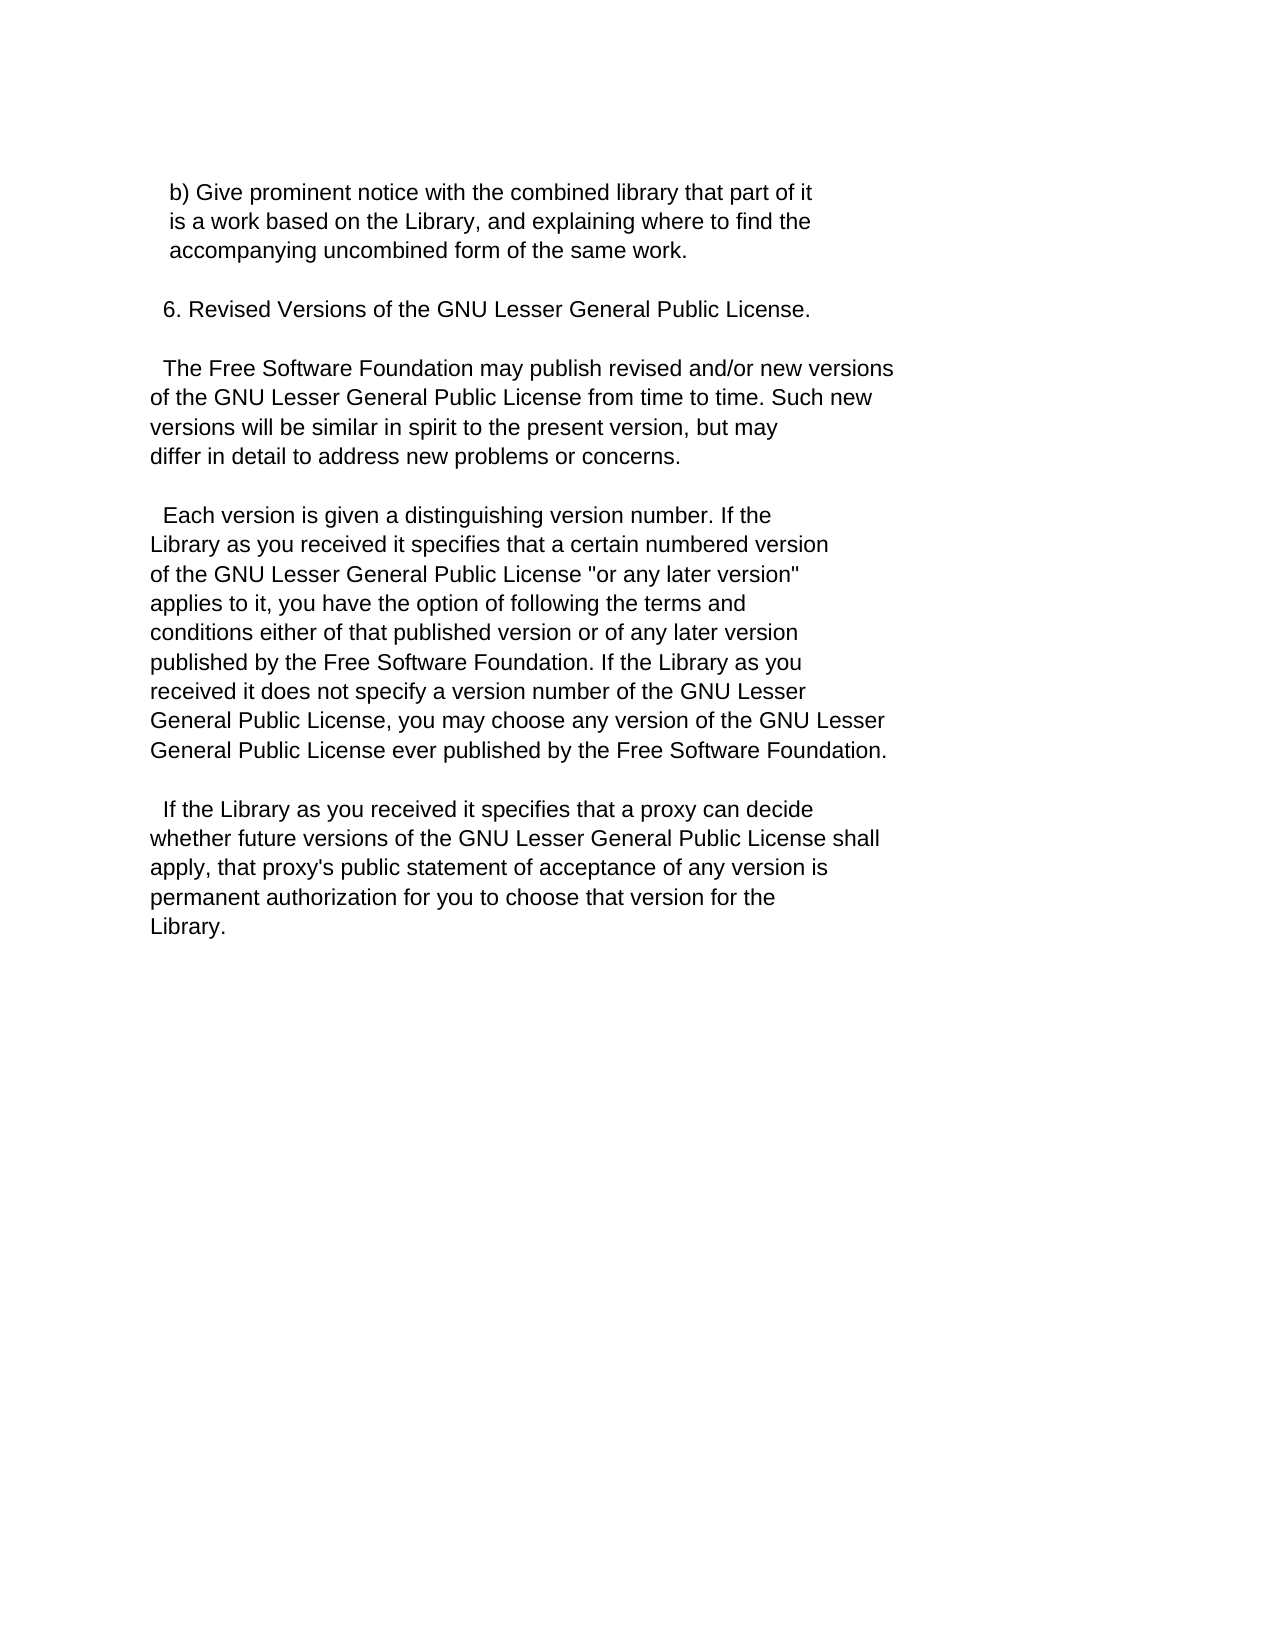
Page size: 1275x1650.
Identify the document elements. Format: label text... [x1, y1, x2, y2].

text received it does not specify a version number of the GNU Lesser [150, 679, 1125, 704]
text of the GNU Lesser General Public License from time to time. Such new [150, 385, 1125, 411]
text accompanying uncombined form of the same work. [150, 238, 1125, 264]
text General Public License ever published by the Free Software Foundation. [150, 737, 1125, 763]
text differ in detail to address new problems or concerns. [150, 444, 1125, 469]
text General Public License, you may choose any version of the GNU Lesser [150, 708, 1125, 734]
text versions will be similar in spirit to the present version, but may [150, 414, 1125, 440]
text Library as you received it specifies that a certain numbered version [150, 532, 1125, 557]
text whether future versions of the GNU Lesser General Public License shall [150, 826, 1125, 851]
text The Free Software Foundation may publish revised and/or new versions [150, 356, 1125, 381]
text conditions either of that published version or of any later version [150, 620, 1125, 646]
text If the Library as you received it specifies that a proxy can decide [150, 796, 1125, 822]
text Each version is given a distinguishing version number. If the [150, 502, 1125, 528]
text is a work based on the Library, and explaining where to find the [150, 209, 1125, 234]
text b) Give prominent notice with the combined library that part of it [150, 179, 1125, 205]
text applies to it, you have the option of following the terms and [150, 591, 1125, 616]
text Library. [150, 914, 1125, 939]
text published by the Free Software Foundation. If the Library as you [150, 649, 1125, 675]
text apply, that proxy's public statement of acceptance of any version is [150, 855, 1125, 881]
text of the GNU Lesser General Public License "or any later version" [150, 561, 1125, 587]
text 6. Revised Versions of the GNU Lesser General Public License. [150, 297, 1125, 322]
text permanent authorization for you to choose that version for the [150, 884, 1125, 910]
